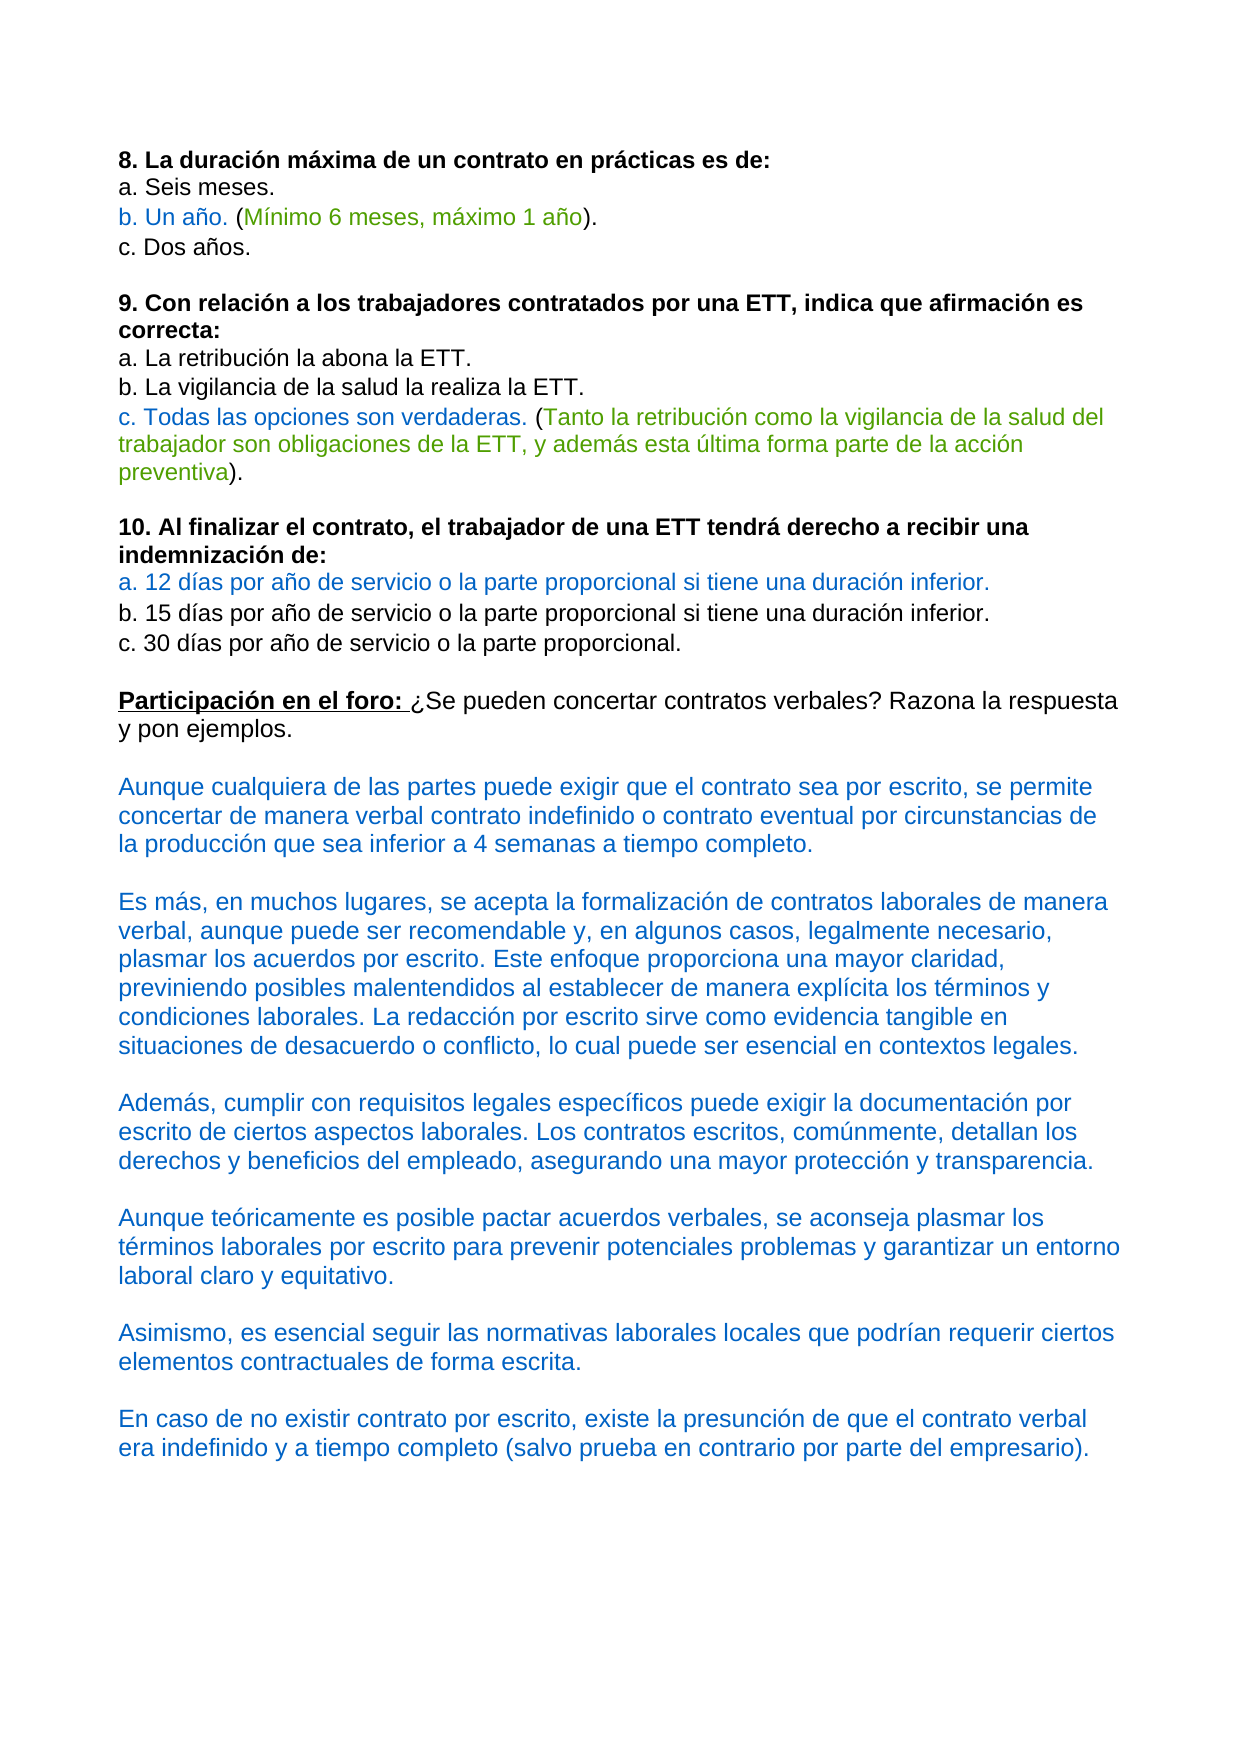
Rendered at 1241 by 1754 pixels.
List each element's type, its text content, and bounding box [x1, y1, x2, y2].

text En caso de no existir contrato por escrito, existe la presunción de que el contrato verbal era indefinido y a tiempo completo (salvo prueba en contrario por parte del empresario). [118, 1404, 1122, 1462]
text c. Dos años. [118, 233, 1122, 261]
text 10. Al finalizar el contrato, el trabajador de una ETT tendrá derecho a recibir una indemnización de: [118, 513, 1122, 568]
text c. Todas las opciones son verdaderas. (Tanto la retribución como la vigilancia de la salud del trabajador son obligaciones de la ETT, y además esta última forma parte de la acción preventiva). [118, 403, 1122, 486]
text a. 12 días por año de servicio o la parte proporcional si tiene una duración inferior. [118, 568, 1122, 596]
text Es más, en muchos lugares, se acepta la formalización de contratos laborales de manera verbal, aunque puede ser recomendable y, en algunos casos, legalmente necesario, plasmar los acuerdos por escrito. Este enfoque proporciona una mayor claridad, previniendo posibles malentendidos al establecer de manera explícita los términos y condiciones laborales. La redacción por escrito sirve como evidencia tangible en situaciones de desacuerdo o conflicto, lo cual puede ser esencial en contextos legales. [118, 887, 1122, 1059]
text 8. La duración máxima de un contrato en prácticas es de: [118, 146, 1122, 173]
text Participación en el foro: ¿Se pueden concertar contratos verbales? Razona la respuesta y pon ejemplos. [118, 686, 1122, 743]
text Asimismo, es esencial seguir las normativas laborales locales que podrían requerir ciertos elementos contractuales de forma escrita. [118, 1318, 1122, 1376]
text Además, cumplir con requisitos legales específicos puede exigir la documentación por escrito de ciertos aspectos laborales. Los contratos escritos, comúnmente, detallan los derechos y beneficios del empleado, asegurando una mayor protección y transparencia. [118, 1088, 1122, 1174]
text a. La retribución la abona la ETT. [118, 344, 1122, 371]
text b. 15 días por año de servicio o la parte proporcional si tiene una duración inferior. [118, 599, 1122, 626]
text b. La vigilancia de la salud la realiza la ETT. [118, 373, 1122, 401]
text a. Seis meses. [118, 173, 1122, 201]
text Aunque cualquiera de las partes puede exigir que el contrato sea por escrito, se permite concertar de manera verbal contrato indefinido o contrato eventual por circunstancias de la producción que sea inferior a 4 semanas a tiempo completo. [118, 772, 1122, 858]
text c. 30 días por año de servicio o la parte proporcional. [118, 629, 1122, 657]
text 9. Con relación a los trabajadores contratados por una ETT, indica que afirmación es correcta: [118, 288, 1122, 344]
text Aunque teóricamente es posible pactar acuerdos verbales, se aconseja plasmar los términos laborales por escrito para prevenir potenciales problemas y garantizar un entorno laboral claro y equitativo. [118, 1203, 1122, 1289]
text b. Un año. (Mínimo 6 meses, máximo 1 año). [118, 203, 1122, 231]
